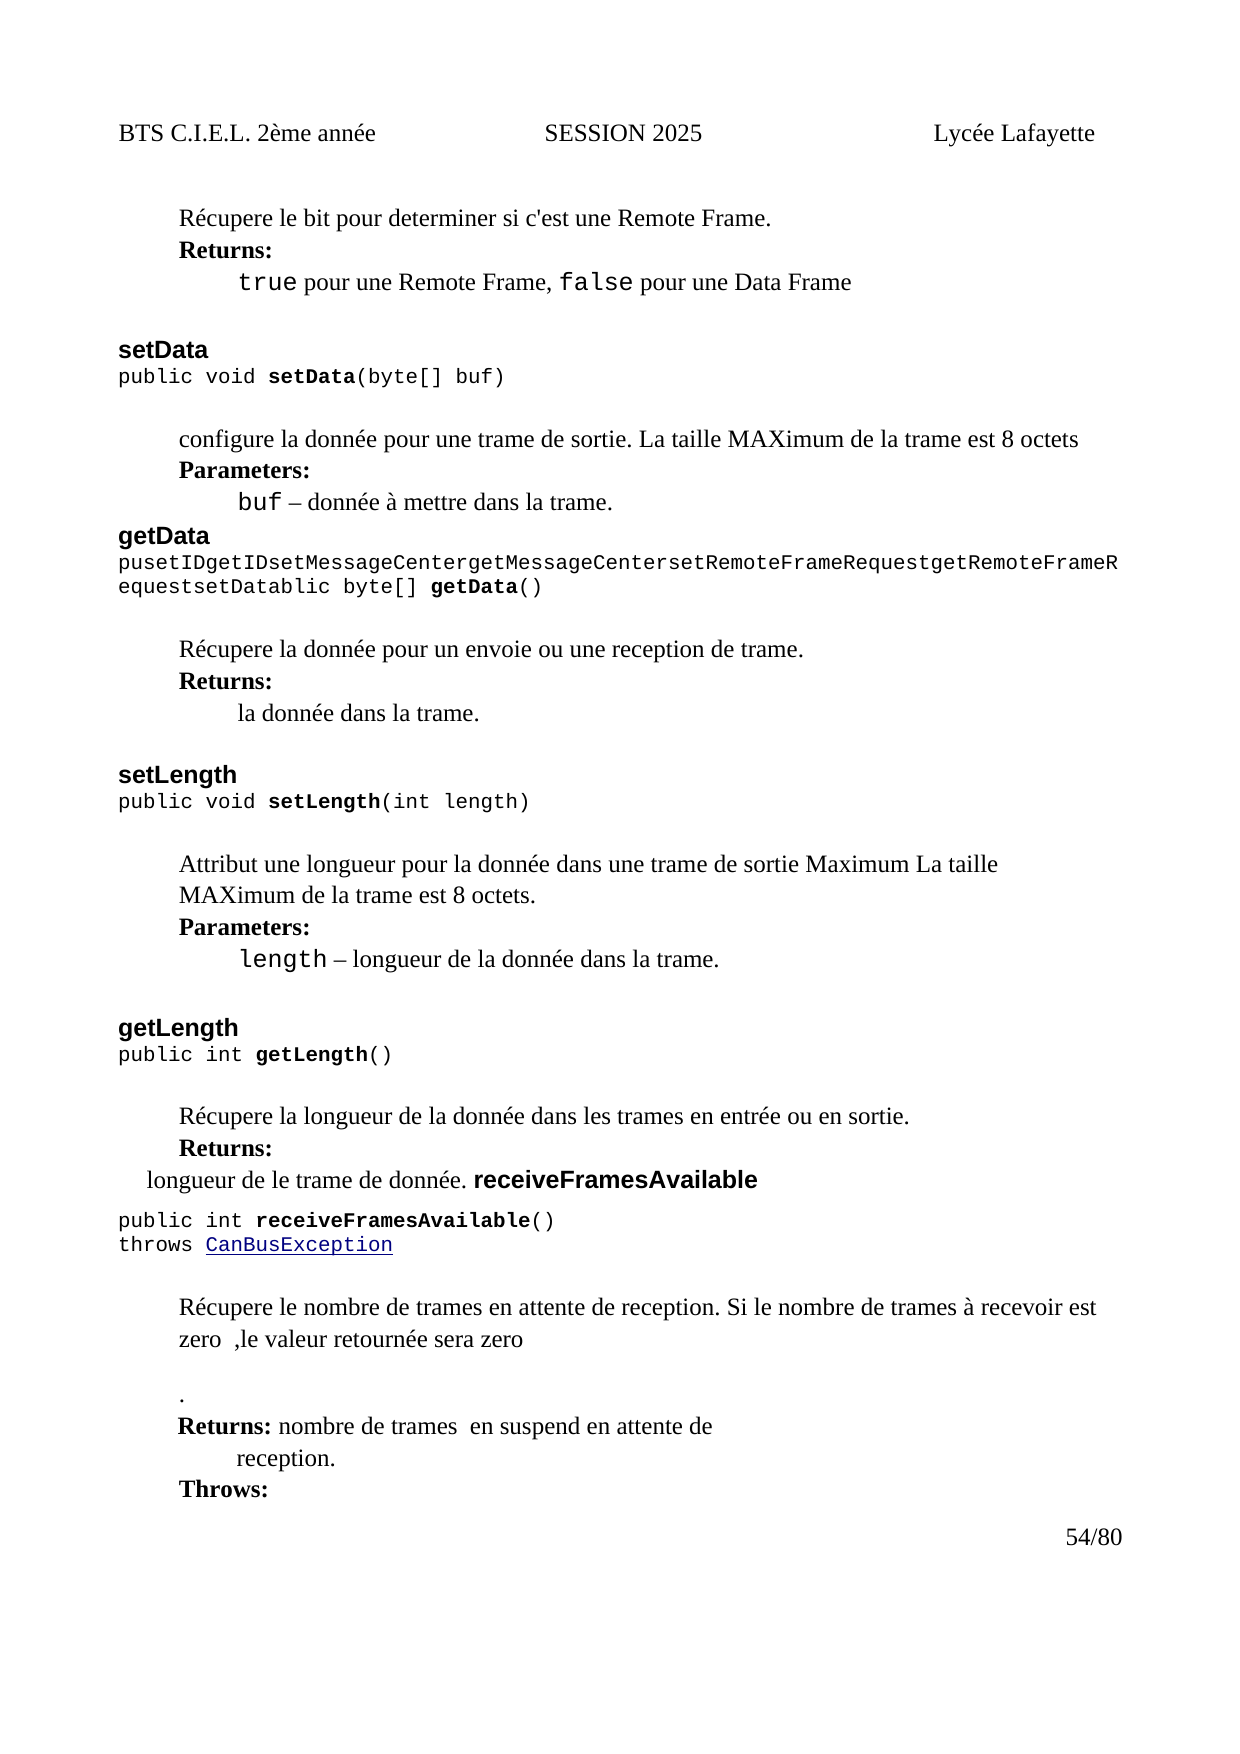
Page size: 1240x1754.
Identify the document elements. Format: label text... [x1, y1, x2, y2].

text Parameters: [178, 912, 1122, 941]
text public int receiveFramesAvailable() throws CanBusException [118, 1210, 731, 1258]
text buf – donnée à mettre dans la trame. [237, 487, 1121, 518]
text Attribut une longueur pour la donnée dans une trame de sortie Maximum La taille MAXimum de la trame est 8 octets. [178, 849, 1121, 909]
text pusetIDgetIDsetMessageCentergetMessageCentersetRemoteFrameRequestgetRemoteFrameR equestsetDatablic byte[] getData() [118, 552, 1122, 600]
subtitle getLength [118, 1012, 1122, 1041]
text public void setLength(int length) [118, 791, 1122, 815]
text . [178, 1379, 1121, 1408]
text public void setData(byte[] buf) [118, 366, 1122, 389]
text Récupere la donnée pour un envoie ou une reception de trame. [178, 634, 1121, 663]
text Throws: [178, 1474, 1122, 1503]
text Returns: nombre de trames en suspend en attente de reception. [177, 1411, 775, 1471]
text true pour une Remote Frame, false pour une Data Frame [237, 267, 1121, 298]
subtitle setData [118, 335, 1122, 364]
subtitle getData [118, 521, 1122, 550]
subtitle setLength [118, 760, 1122, 789]
text Récupere le bit pour determiner si c'est une Remote Frame. [178, 203, 1121, 232]
text longueur de le trame de donnée. receiveFramesAvailable [117, 1165, 797, 1193]
text Returns: [178, 666, 1122, 695]
text la donnée dans la trame. [237, 698, 1121, 727]
text public int getLength() [118, 1043, 1122, 1067]
text configure la donnée pour une trame de sortie. La taille MAXimum de la trame est 8 octets Parameters: [178, 424, 1121, 484]
text Returns: [178, 235, 1122, 264]
text length – longueur de la donnée dans la trame. [237, 944, 1121, 975]
text Récupere la longueur de la donnée dans les trames en entrée ou en sortie. Returns: [178, 1101, 1001, 1162]
text Récupere le nombre de trames en attente de reception. Si le nombre de trames à recevoir est zero ,le valeur retournée sera zero [178, 1292, 1121, 1352]
